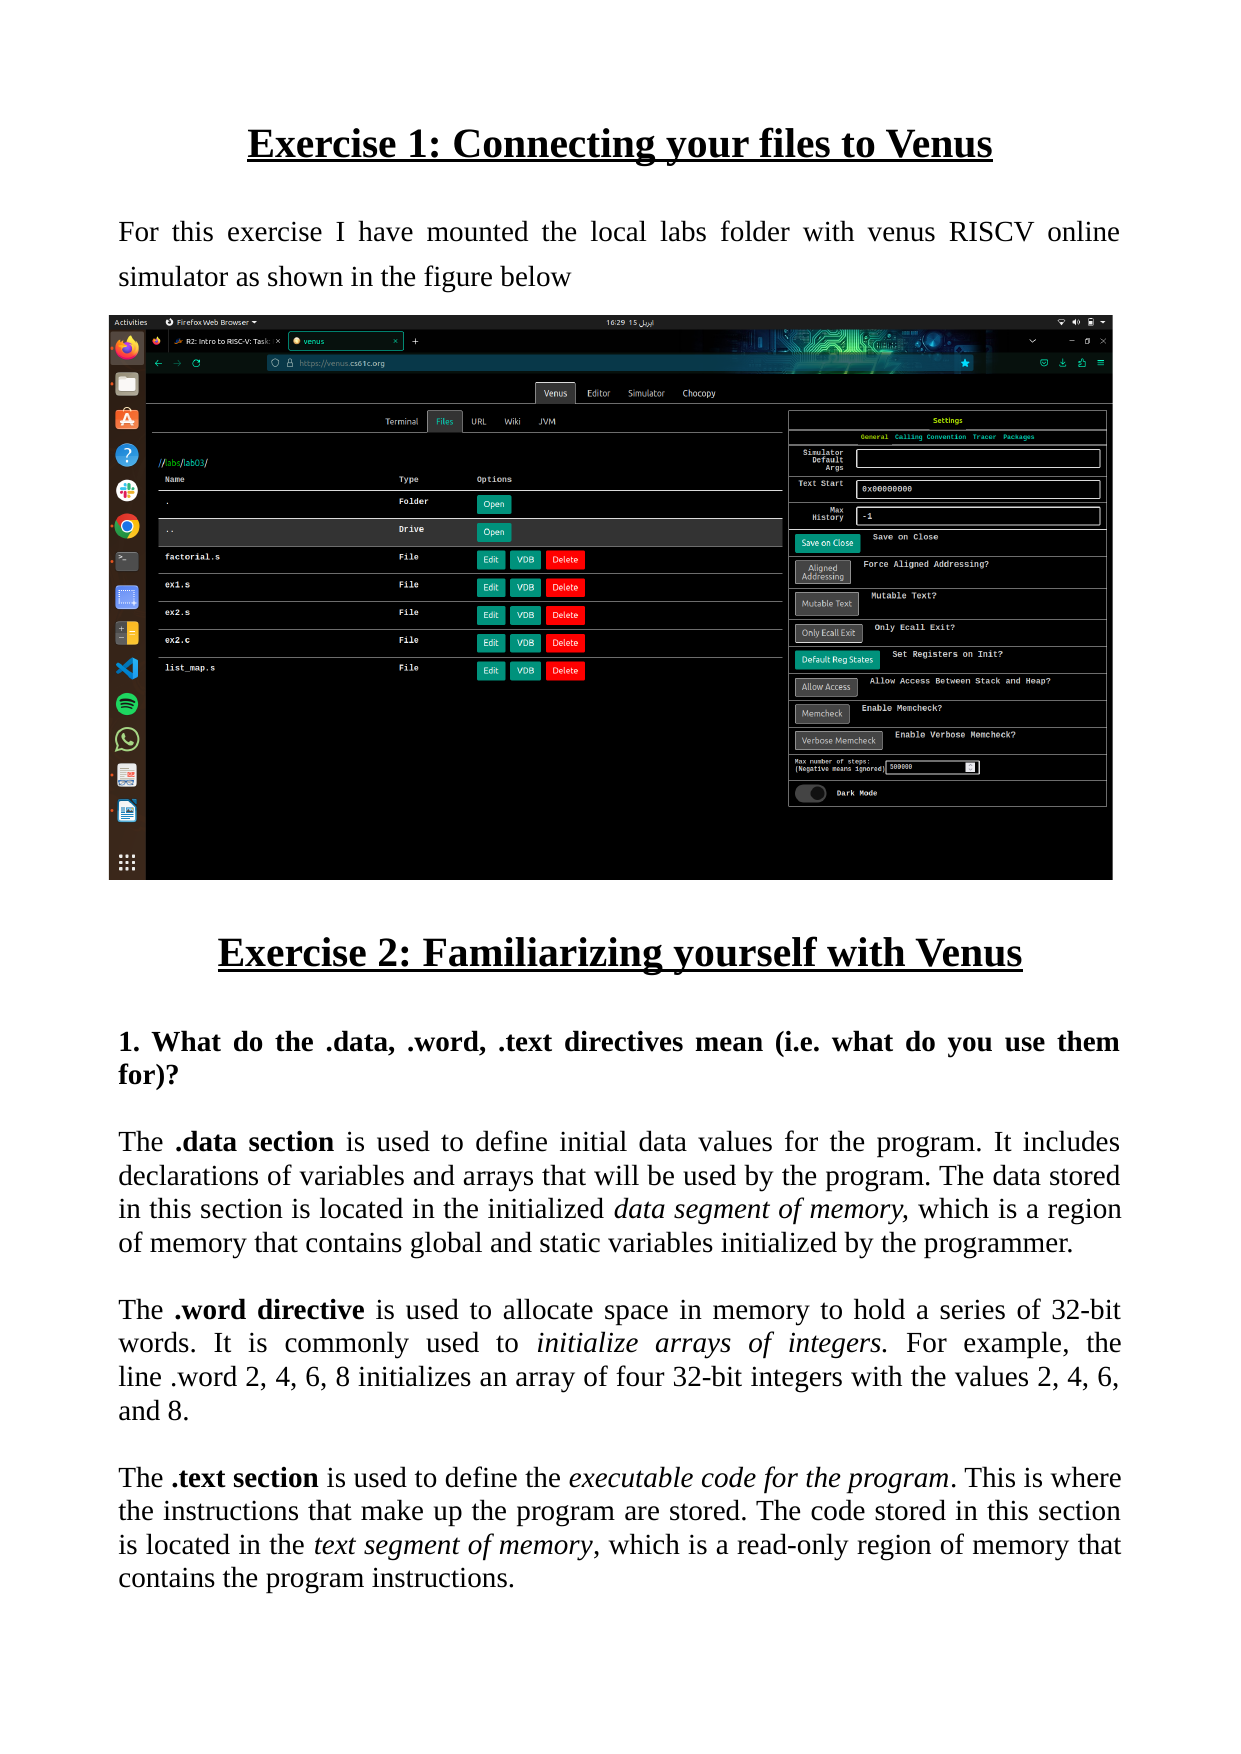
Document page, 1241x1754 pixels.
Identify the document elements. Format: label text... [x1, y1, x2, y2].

text Exercise 2: Familiarizing yourself with Venus [118, 928, 1122, 976]
text The .word directive is used to allocate space in memory to hold a series of 32-bit words. It is commonly used to initialize arrays of integers. For example, the line .word 2, 4, 6, 8 initializes an array of four 32-bit integers with the values 2, 4, 6, and 8. [118, 1292, 1122, 1426]
text For this exercise I have mounted the local labs folder with venus RISCV online simulator as shown in the figure below [118, 214, 1122, 295]
text Exercise 1: Connecting your files to Venus [118, 118, 1122, 166]
text 1. What do the .data, .word, .text directives mean (i.e. what do you use them for)? [118, 1024, 1122, 1091]
text The .text section is used to define the executable code for the program. This is where the instructions that make up the program are stored. The code stored in this section is located in the text segment of memory, which is a read-only region of memory that contains the program instructions. [118, 1460, 1122, 1594]
picture [108, 315, 1113, 880]
text The .data section is used to define initial data values for the program. It includes declarations of variables and arrays that will be used by the program. The data stored in this section is located in the initialized data segment of memory, which is a region of memory that contains global and static variables initialized by the programmer. [118, 1124, 1122, 1258]
